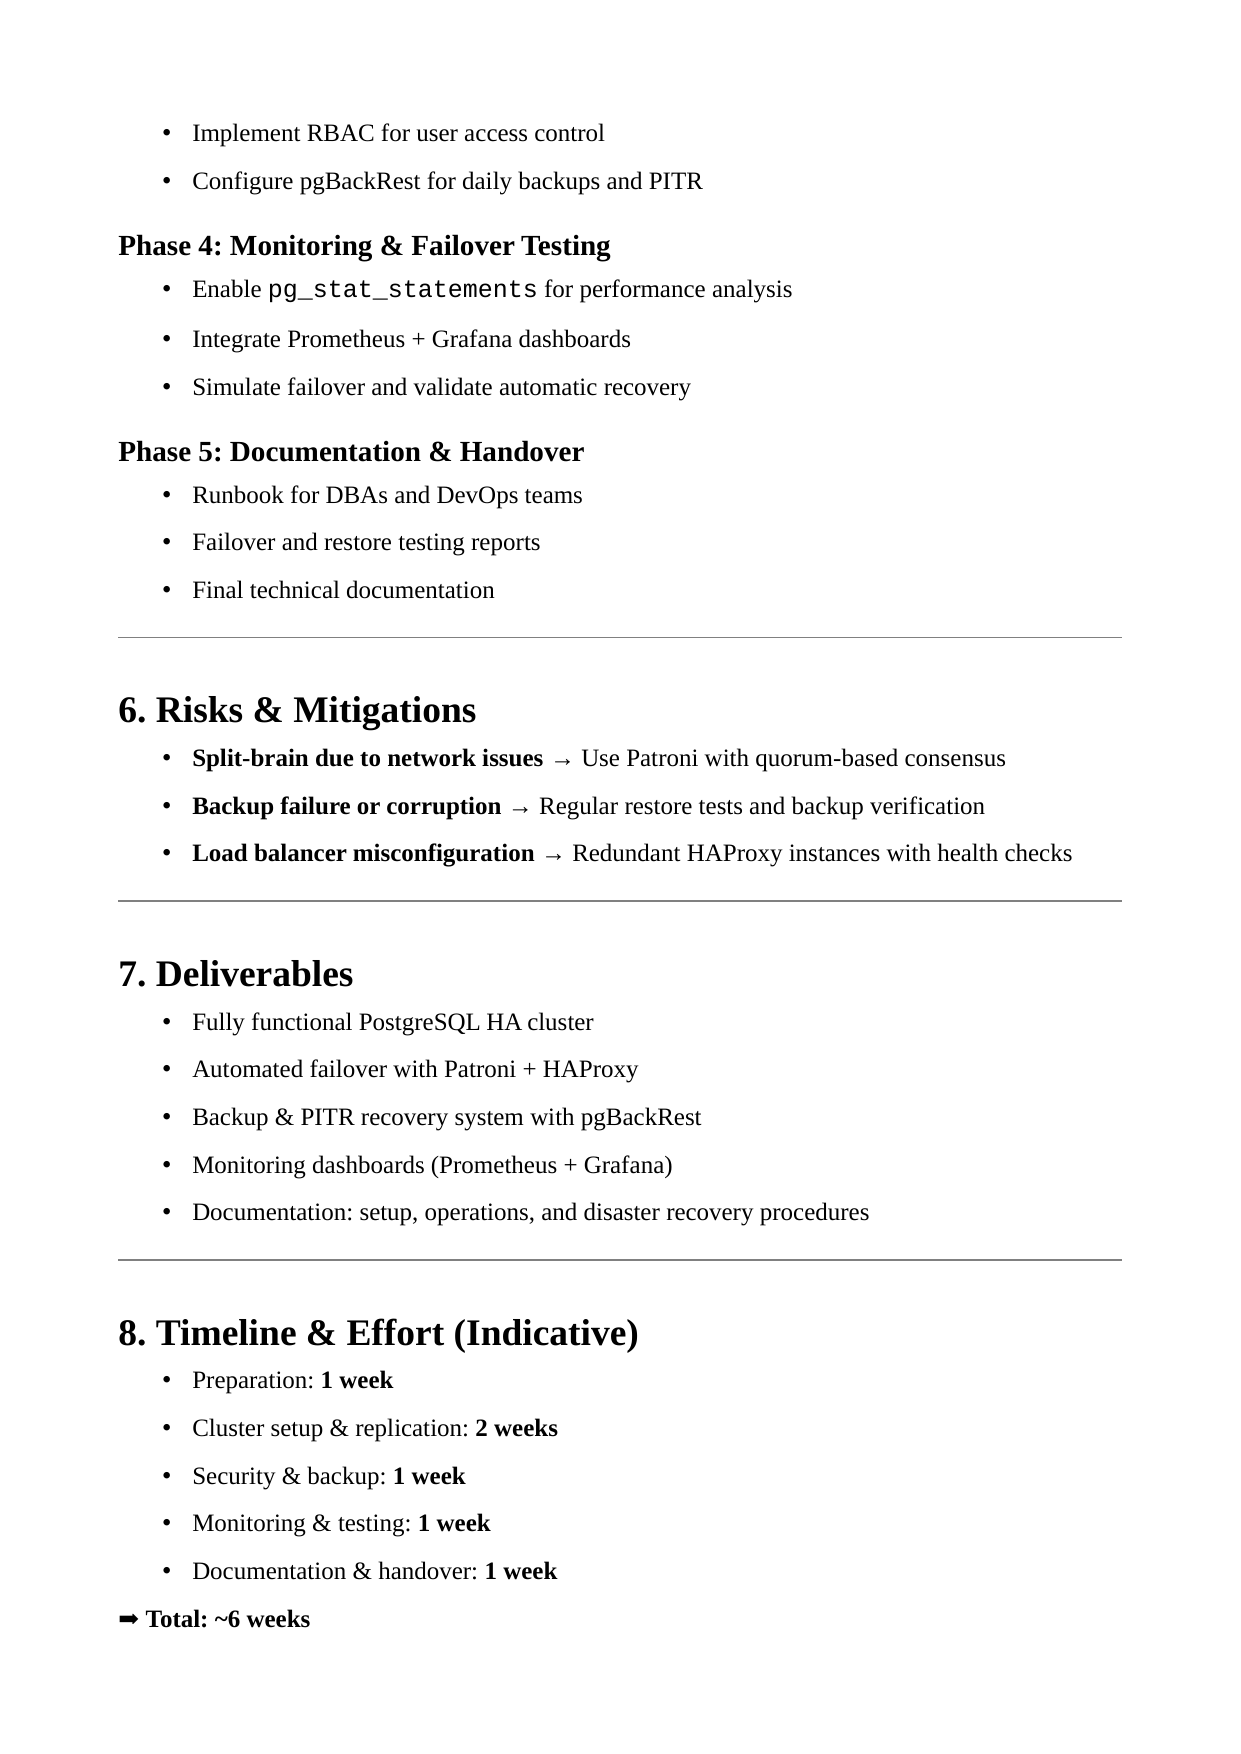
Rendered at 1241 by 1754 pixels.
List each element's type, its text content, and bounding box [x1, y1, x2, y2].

list Simulate failover and validate automatic recovery [162, 372, 1122, 400]
text ➡️ Total: ~6 weeks [118, 1604, 1122, 1632]
subtitle Phase 4: Monitoring & Failover Testing [118, 228, 1122, 261]
list Preparation: 1 week [162, 1366, 1122, 1394]
subtitle 8. Timeline & Effort (Indicative) [118, 1310, 1122, 1353]
list Automated failover with Patroni + HAProxy [162, 1054, 1122, 1083]
subtitle 7. Deliverables [118, 951, 1122, 994]
list Final technical documentation [162, 575, 1122, 604]
list Backup failure or corruption → Regular restore tests and backup verification [162, 791, 1122, 820]
list Integrate Prometheus + Grafana dashboards [162, 324, 1122, 353]
list Documentation: setup, operations, and disaster recovery procedures [162, 1197, 1122, 1226]
subtitle Phase 5: Documentation & Handover [118, 434, 1122, 467]
list Configure pgBackRest for daily backups and PITR [162, 166, 1122, 194]
list Split-brain due to network issues → Use Patroni with quorum-based consensus [162, 743, 1122, 772]
list Enable pg_stat_statements for performance analysis [162, 274, 1122, 305]
list Cluster setup & replication: 2 weeks [162, 1413, 1122, 1442]
list Backup & PITR recovery system with pgBackRest [162, 1102, 1122, 1131]
list Documentation & handover: 1 week [162, 1556, 1122, 1585]
list Monitoring & testing: 1 week [162, 1508, 1122, 1537]
list Monitoring dashboards (Prometheus + Grafana) [162, 1150, 1122, 1178]
list Security & backup: 1 week [162, 1461, 1122, 1489]
list Load balancer misconfiguration → Redundant HAProxy instances with health checks [162, 838, 1122, 867]
list Failover and restore testing reports [162, 527, 1122, 556]
list Implement RBAC for user access control [162, 118, 1122, 147]
subtitle 6. Risks & Mitigations [118, 688, 1122, 731]
list Fully functional PostgreSQL HA cluster [162, 1007, 1122, 1036]
list Runbook for DBAs and DevOps teams [162, 480, 1122, 508]
